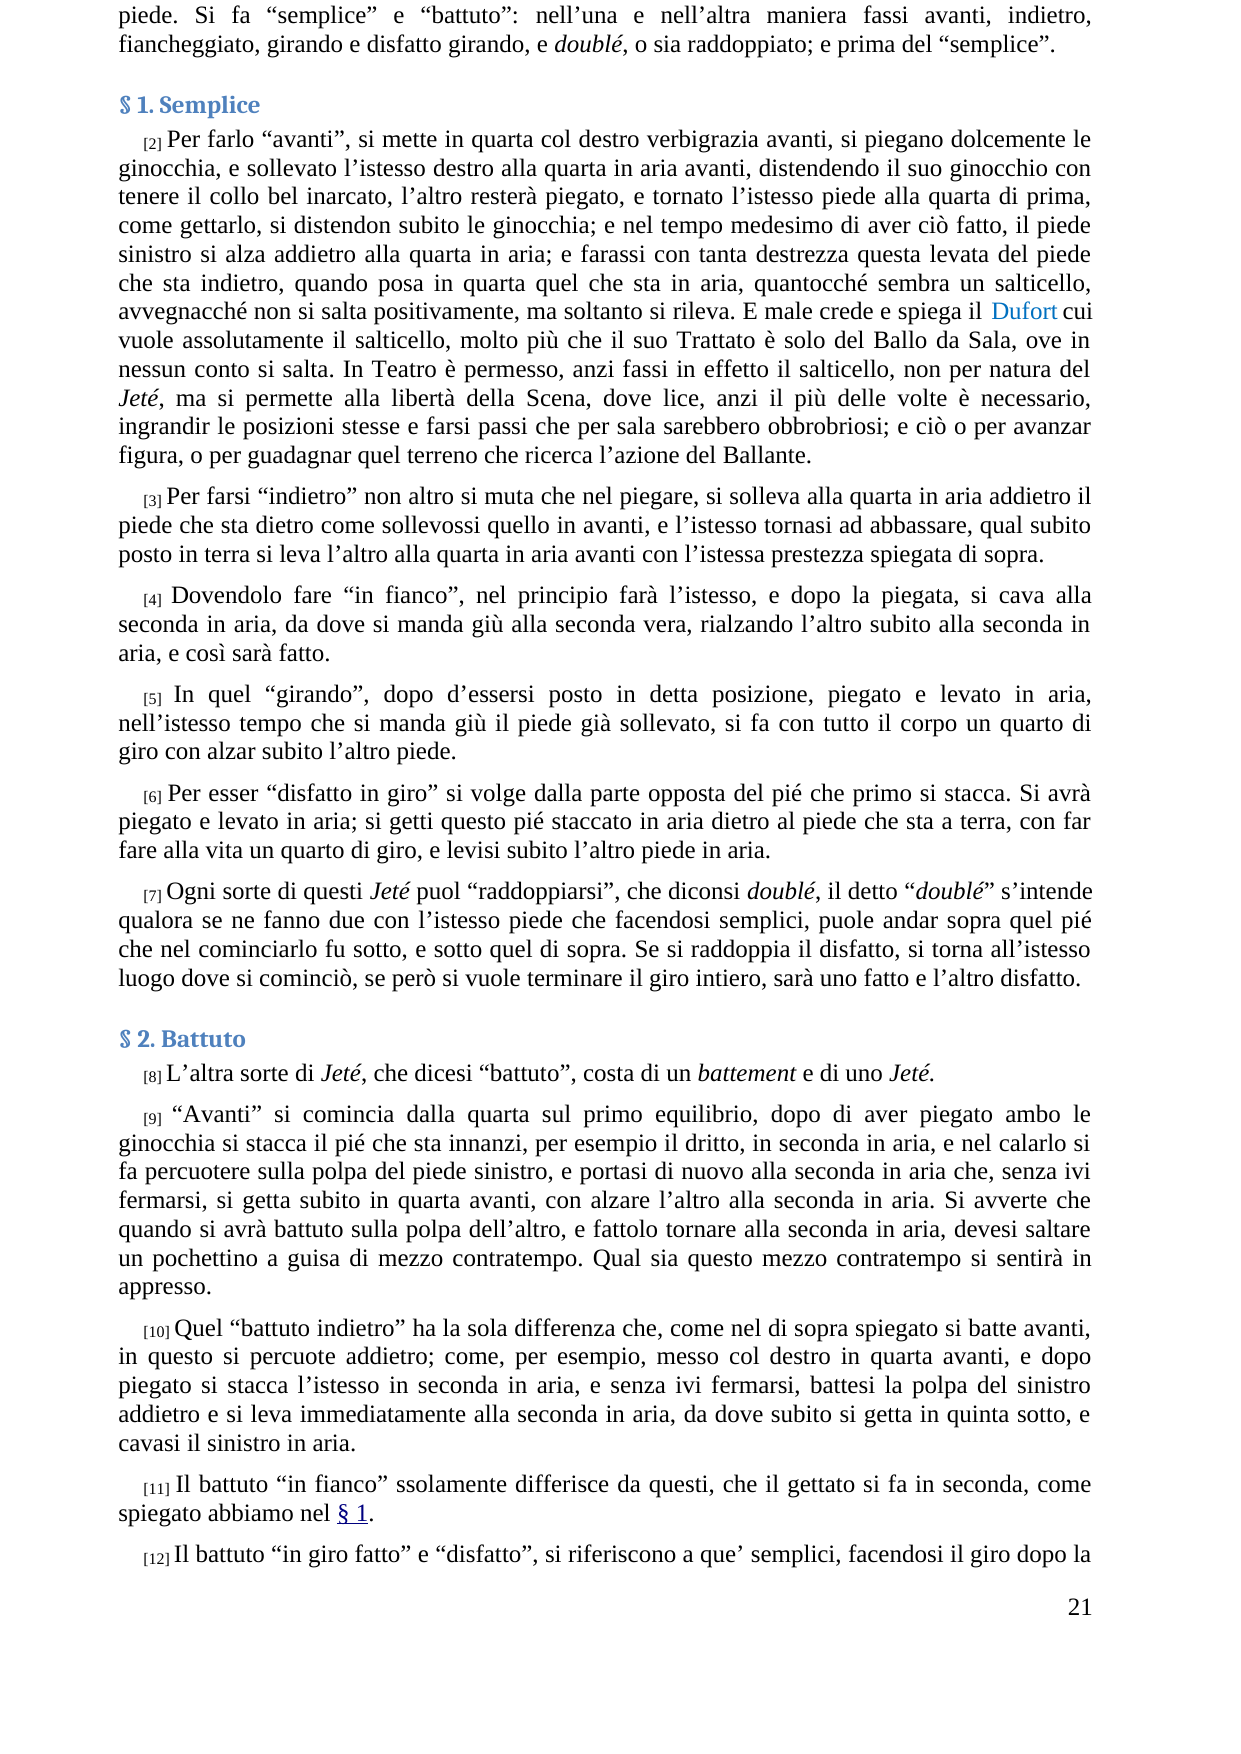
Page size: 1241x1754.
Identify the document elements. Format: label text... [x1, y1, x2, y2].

text [2] Per farlo “avanti”, si mette in quarta col destro verbigrazia avanti, si piegano dolcemente le ginocchia, e sollevato l’istesso destro alla quarta in aria avanti, distendendo il suo ginocchio con tenere il collo bel inarcato, l’altro resterà piegato, e tornato l’istesso piede alla quarta di prima, come gettarlo, si distendon subito le ginocchia; e nel tempo medesimo di aver ciò fatto, il piede sinistro si alza addietro alla quarta in aria; e farassi con tanta destrezza questa levata del piede che sta indietro, quando posa in quarta quel che sta in aria, quantocché sembra un salticello, avvegnacché non si salta positivamente, ma soltanto si rileva. E male crede e spiega il Dufort cui vuole assolutamente il salticello, molto più che il suo Trattato è solo del Ballo da Sala, ove in nessun conto si salta. In Teatro è permesso, anzi fassi in effetto il salticello, non per natura del Jeté, ma si permette alla libertà della Scena, dove lice, anzi il più delle volte è necessario, ingrandir le posizioni stesse e farsi passi che per sala sarebbero obbrobriosi; e ciò o per avanzar figura, o per guadagnar quel terreno che ricerca l’azione del Ballante. [118, 124, 1093, 469]
text [3] Per farsi “indietro” non altro si muta che nel piegare, si solleva alla quarta in aria addietro il piede che sta dietro come sollevossi quello in avanti, e l’istesso tornasi ad abbassare, qual subito posto in terra si leva l’altro alla quarta in aria avanti con l’istessa prestezza spiegata di sopra. [118, 481, 1093, 568]
text [9] “Avanti” si comincia dalla quarta sul primo equilibrio, dopo di aver piegato ambo le ginocchia si stacca il pié che sta innanzi, per esempio il dritto, in seconda in aria, e nel calarlo si fa percuotere sulla polpa del piede sinistro, e portasi di nuovo alla seconda in aria che, senza ivi fermarsi, si getta subito in quarta avanti, con alzare l’altro alla seconda in aria. Si avverte che quando si avrà battuto sulla polpa dell’altro, e fattolo tornare alla seconda in aria, devesi saltare un pochettino a guisa di mezzo contratempo. Qual sia questo mezzo contratempo si sentirà in appresso. [118, 1099, 1093, 1300]
subtitle § 1. Semplice [118, 91, 1093, 119]
text [5] In quel “girando”, dopo d’essersi posto in detta posizione, piegato e levato in aria, nell’istesso tempo che si manda giù il piede già sollevato, si fa con tutto il corpo un quarto di giro con alzar subito l’altro piede. [118, 679, 1093, 765]
text piede. Si fa “semplice” e “battuto”: nell’una e nell’altra maniera fassi avanti, indietro, fiancheggiato, girando e disfatto girando, e doublé, o sia raddoppiato; e prima del “semplice”. [118, 0, 1093, 57]
text [10] Quel “battuto indietro” ha la sola differenza che, come nel di sopra spiegato si batte avanti, in questo si percuote addietro; come, per esempio, messo col destro in quarta avanti, e dopo piegato si stacca l’istesso in seconda in aria, e senza ivi fermarsi, battesi la polpa del sinistro addietro e si leva immediatamente alla seconda in aria, da dove subito si getta in quinta sotto, e cavasi il sinistro in aria. [118, 1313, 1093, 1456]
text [7] Ogni sorte di questi Jeté puol “raddoppiarsi”, che diconsi doublé, il detto “doublé” s’intende qualora se ne fanno due con l’istesso piede che facendosi semplici, puole andar sopra quel pié che nel cominciarlo fu sotto, e sotto quel di sopra. Se si raddoppia il disfatto, si torna all’istesso luogo dove si cominciò, se però si vuole terminare il giro intiero, sarà uno fatto e l’altro disfatto. [118, 876, 1093, 991]
text [4] Dovendolo fare “in fianco”, nel principio farà l’istesso, e dopo la piegata, si cava alla seconda in aria, da dove si manda giù alla seconda vera, rialzando l’altro subito alla seconda in aria, e così sarà fatto. [118, 580, 1093, 666]
subtitle § 2. Battuto [118, 1025, 1093, 1053]
text [11] Il battuto “in fianco” ssolamente differisce da questi, che il gettato si fa in seconda, come spiegato abbiamo nel § 1. [118, 1469, 1093, 1526]
text [6] Per esser “disfatto in giro” si volge dalla parte opposta del pié che primo si stacca. Si avrà piegato e levato in aria; si getti questo pié staccato in aria dietro al piede che sta a terra, con far fare alla vita un quarto di giro, e levisi subito l’altro piede in aria. [118, 778, 1093, 864]
text [12] Il battuto “in giro fatto” e “disfatto”, si riferiscono a que’ semplici, facendosi il giro dopo la [118, 1539, 1093, 1568]
text [8] L’altra sorte di Jeté, che dicesi “battuto”, costa di un battement e di uno Jeté. [118, 1058, 1093, 1086]
